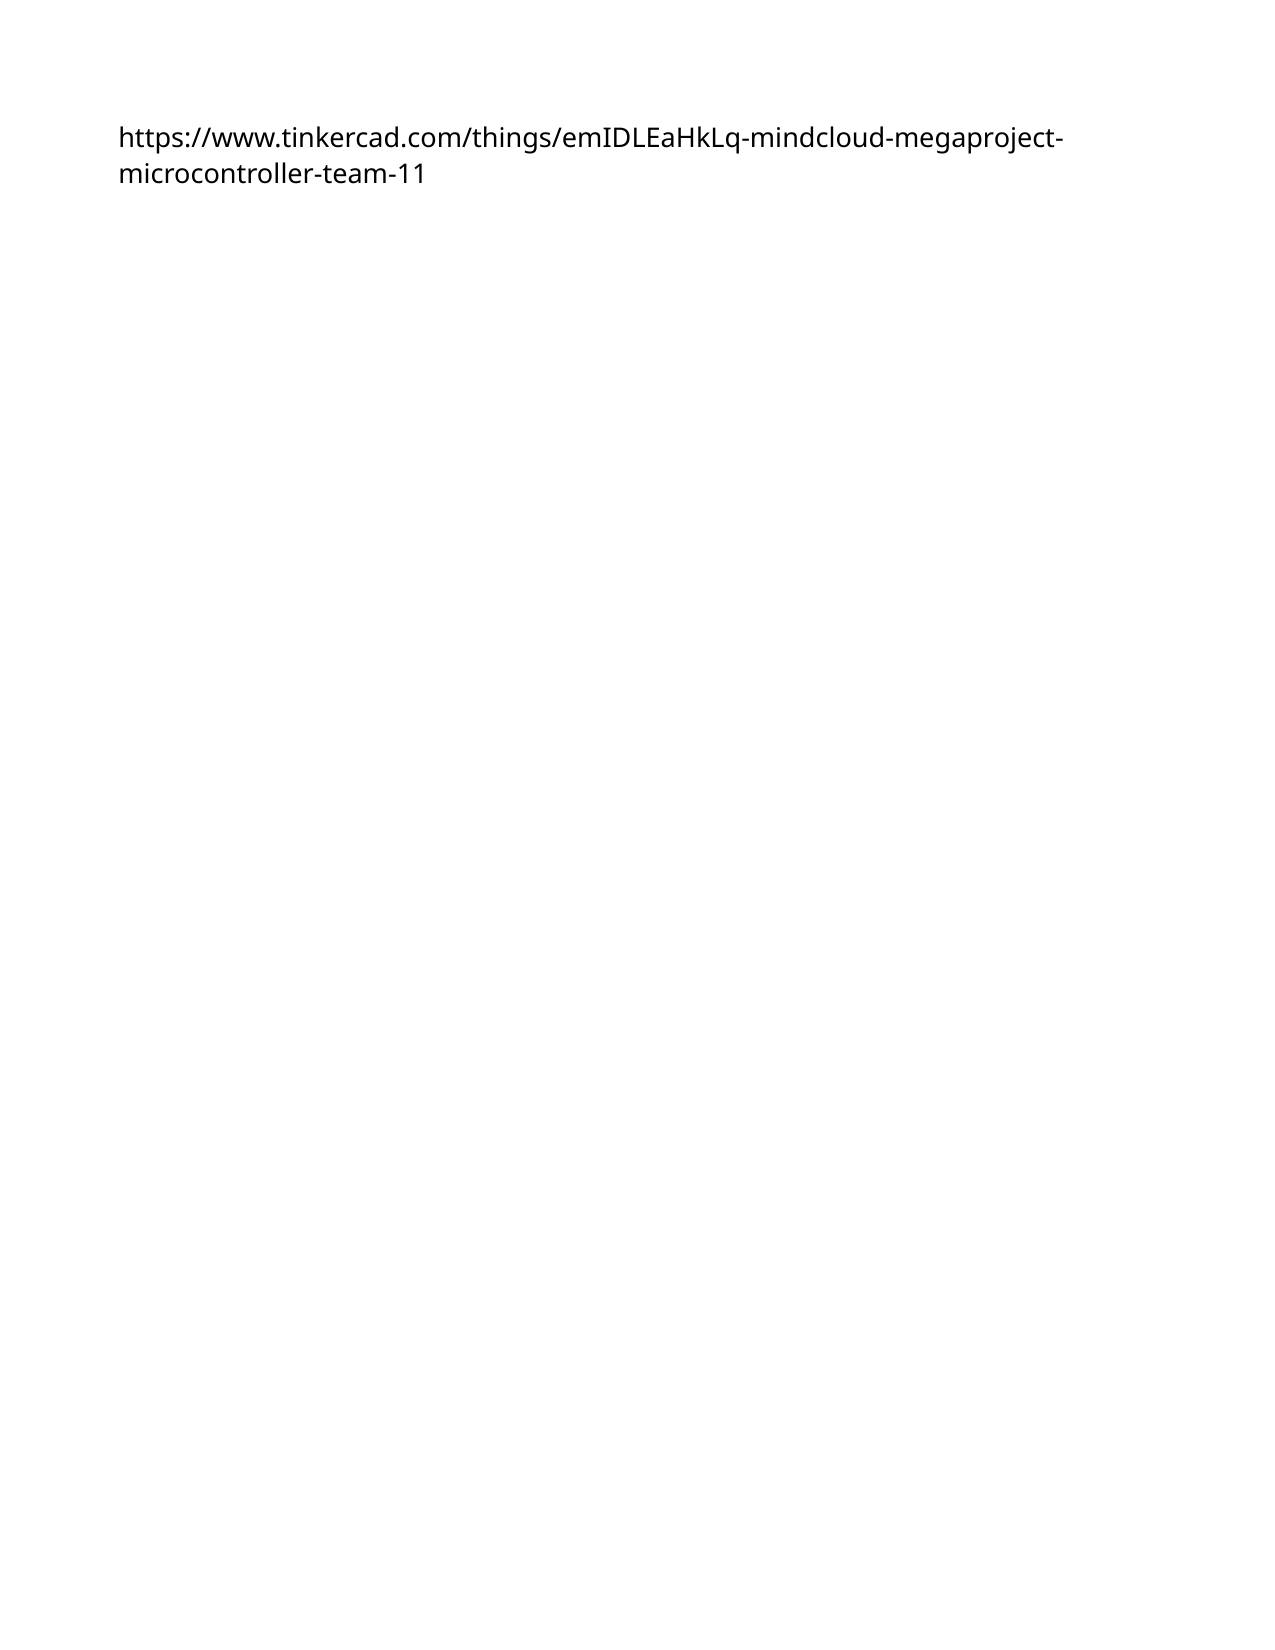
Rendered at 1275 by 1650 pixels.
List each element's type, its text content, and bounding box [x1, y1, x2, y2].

text https://www.tinkercad.com/things/emIDLEaHkLq-mindcloud-megaproject-microcontroller-team-11 [118, 118, 1157, 192]
